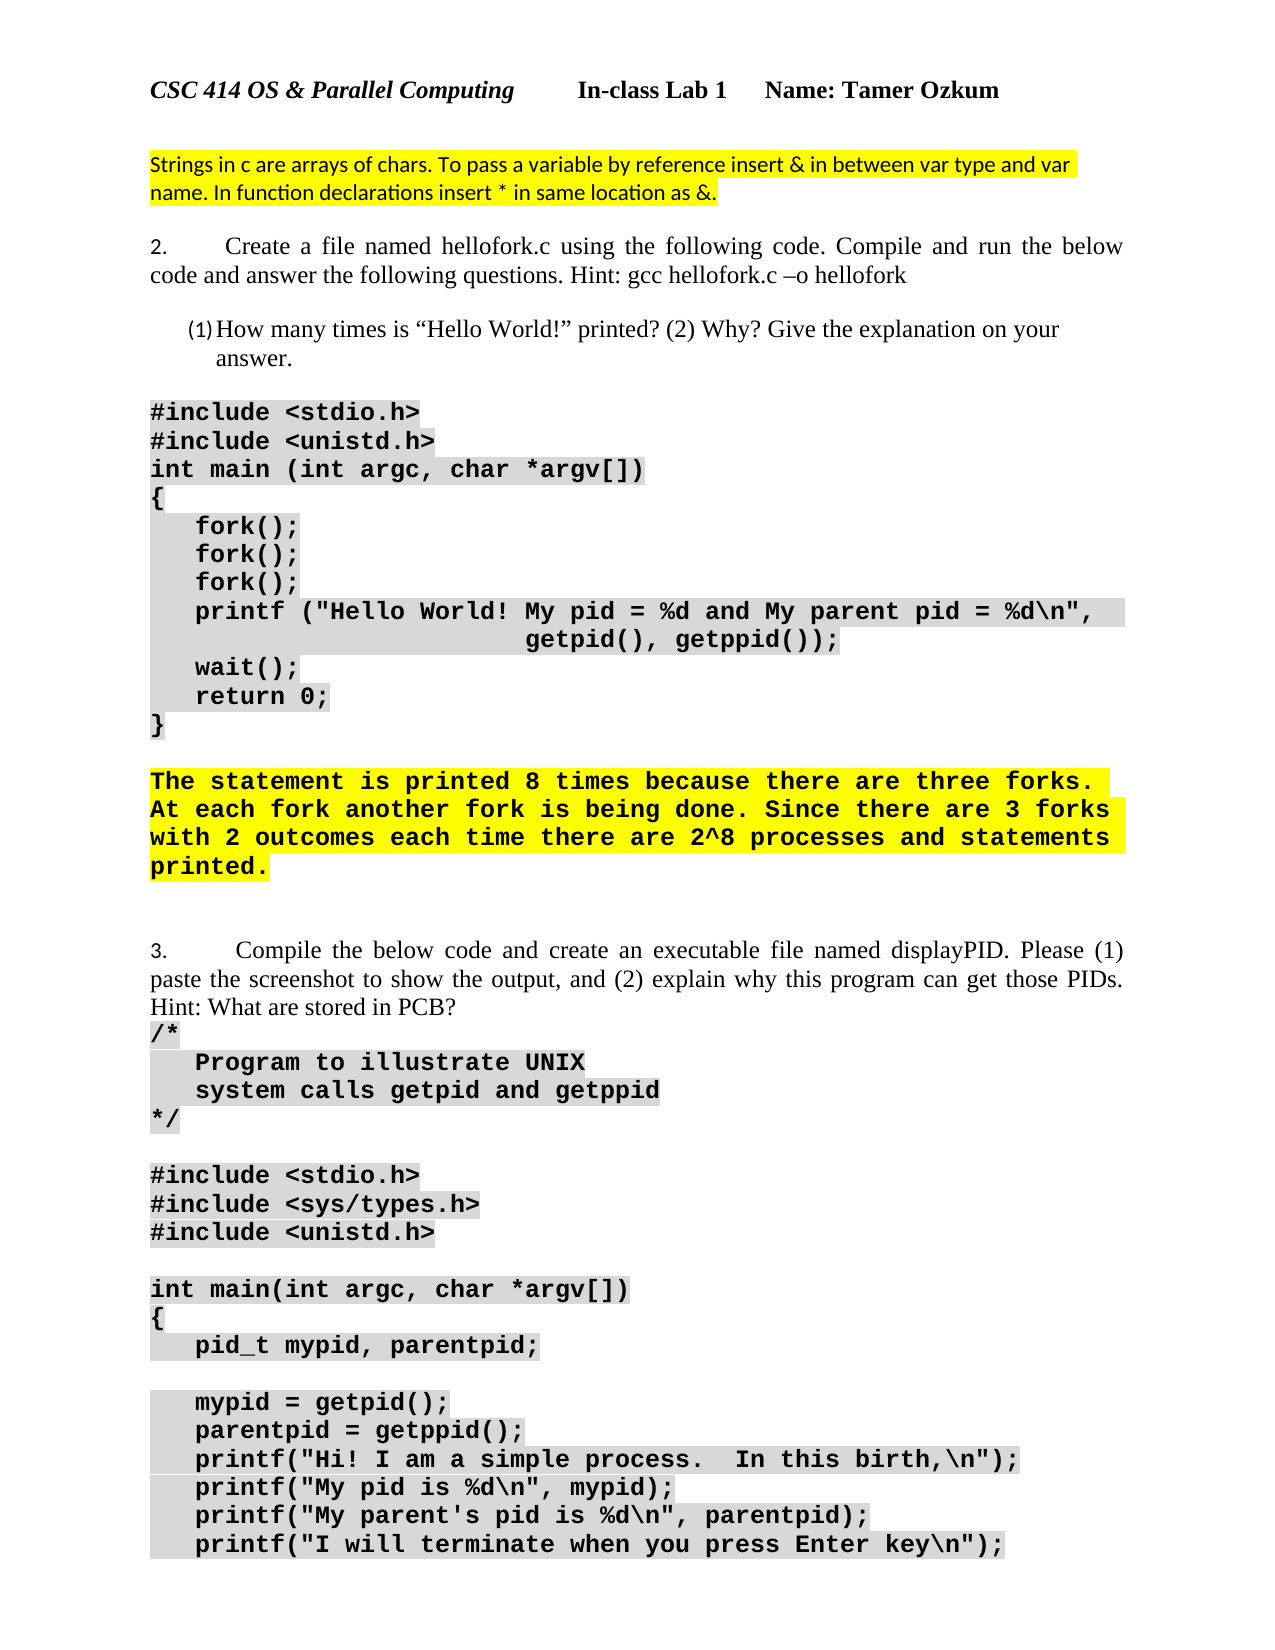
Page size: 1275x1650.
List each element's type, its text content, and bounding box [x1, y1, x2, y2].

list Compile the below code and create an executable file named displayPID. Please (1) paste the screenshot to show the output, and (2) explain why this program can get those PIDs. Hint: What are stored in PCB? [150, 935, 1125, 1021]
list Create a file named hellofork.c using the following code. Compile and run the below code and answer the following questions. Hint: gcc hellofork.c –o hellofork [150, 231, 1125, 289]
text int main (int argc, char *argv[]) [150, 457, 1125, 485]
text /* [150, 1021, 1125, 1049]
text #include <unistd.h> [150, 428, 1125, 457]
text printf ("Hello World! My pid = %d and My parent pid = %d\n", [150, 598, 1125, 627]
text Strings in c are arrays of chars. To pass a variable by reference insert & in between var type and var name. In function declarations insert * in same location as &. [150, 150, 1125, 206]
text pid_t mypid, parentpid; [150, 1333, 1125, 1361]
text { [150, 1304, 1125, 1333]
text fork(); [150, 570, 1125, 598]
text printf("I will terminate when you press Enter key\n"); [150, 1531, 1125, 1559]
text */ [150, 1106, 1125, 1134]
text printf("My parent's pid is %d\n", parentpid); [150, 1503, 1125, 1531]
text getpid(), getppid()); [150, 627, 1125, 655]
text mypid = getpid(); [150, 1389, 1125, 1418]
text #include <sys/types.h> [150, 1191, 1125, 1219]
text Program to illustrate UNIX [150, 1049, 1125, 1078]
text fork(); [150, 513, 1125, 542]
text } [150, 712, 1125, 740]
text printf("My pid is %d\n", mypid); [150, 1474, 1125, 1503]
text return 0; [150, 683, 1125, 712]
text printf("Hi! I am a simple process. In this birth,\n"); [150, 1446, 1125, 1474]
text The statement is printed 8 times because there are three forks. At each fork another fork is being done. Since there are 3 forks with 2 outcomes each time there are 2^8 processes and statements printed. [150, 768, 1125, 882]
text parentpid = getppid(); [150, 1418, 1125, 1446]
text { [150, 485, 1125, 513]
text wait(); [150, 655, 1125, 683]
text fork(); [150, 542, 1125, 570]
text system calls getpid and getppid [150, 1078, 1125, 1106]
text #include <unistd.h> [150, 1219, 1125, 1248]
list How many times is “Hello World!” printed? (2) Why? Give the explanation on your answer. [187, 314, 1125, 372]
text #include <stdio.h> [150, 400, 1125, 428]
text #include <stdio.h> [150, 1163, 1125, 1191]
text int main(int argc, char *argv[]) [150, 1276, 1125, 1304]
